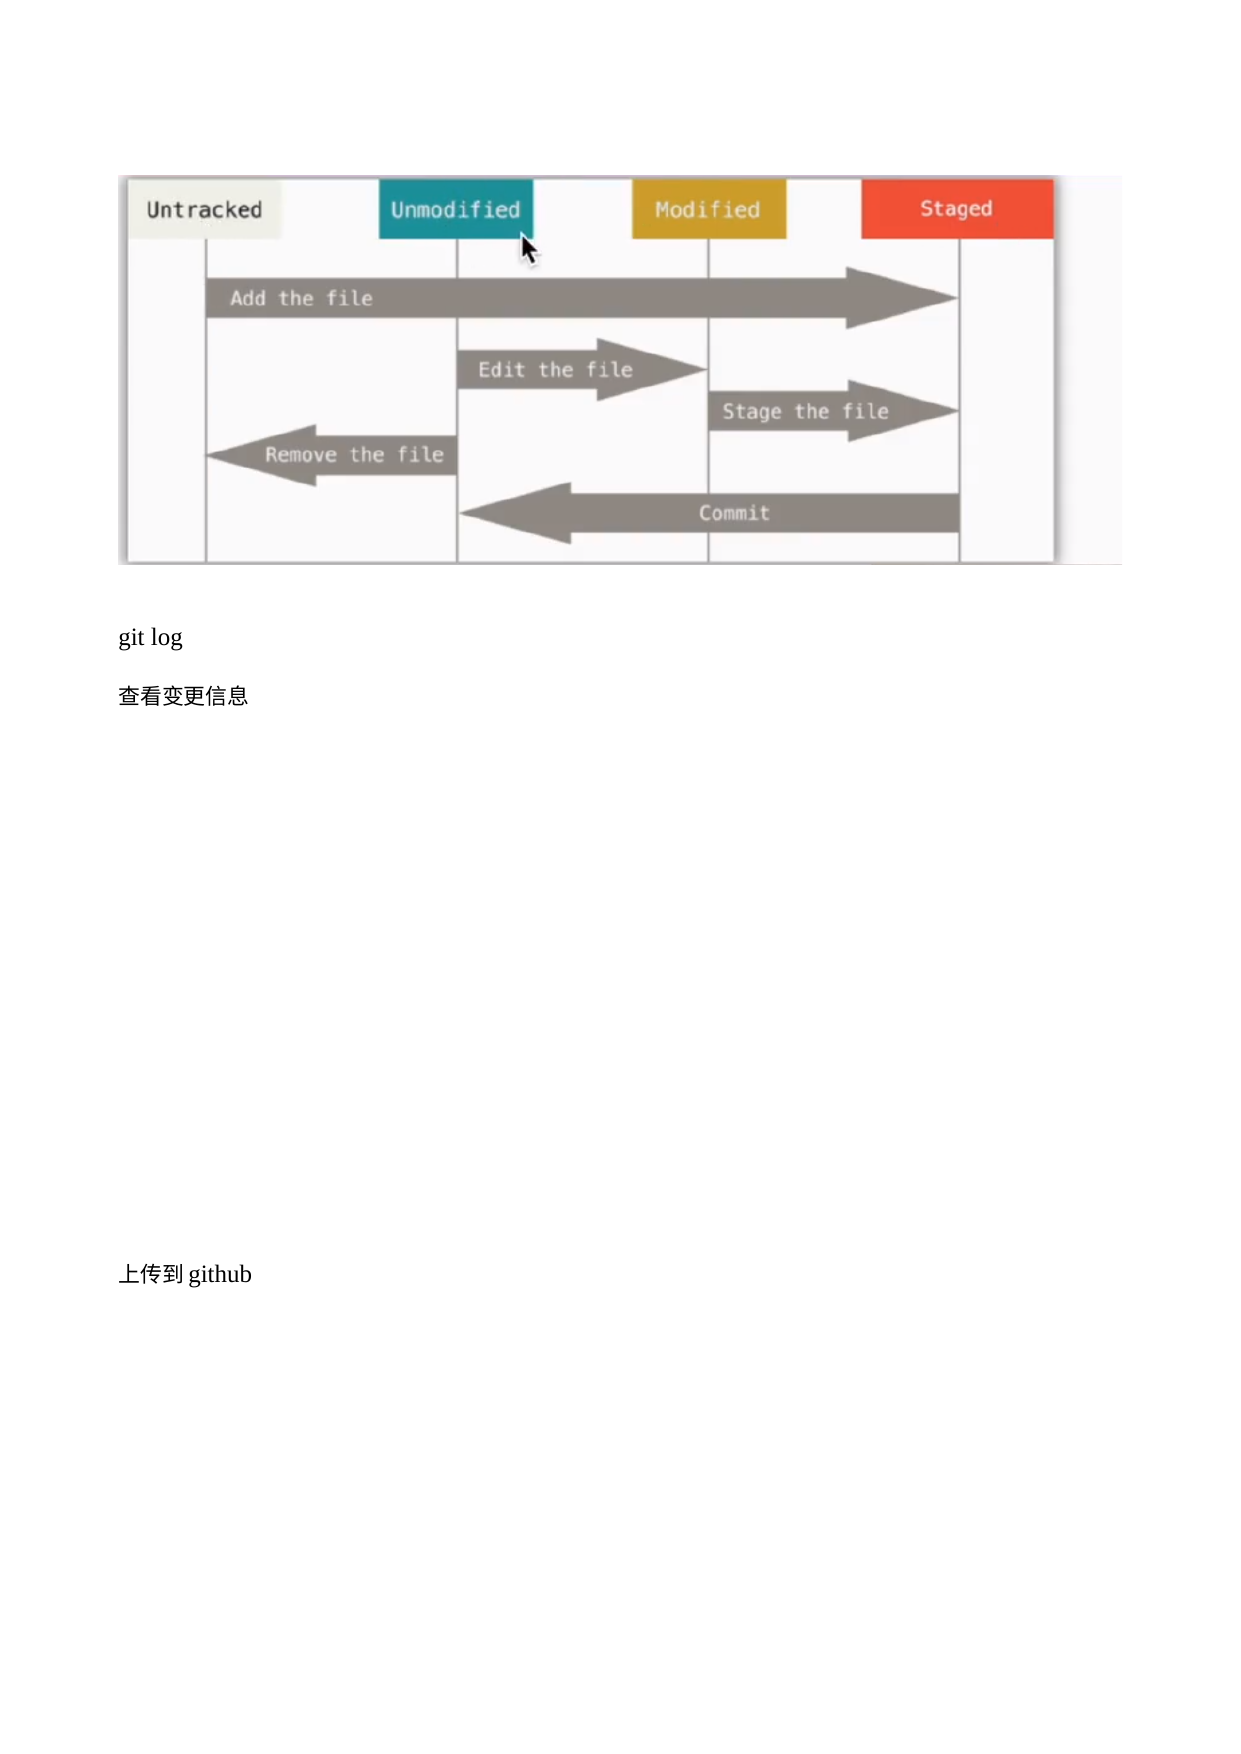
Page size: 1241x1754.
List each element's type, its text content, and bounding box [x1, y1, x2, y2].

text 上传到github [118, 1257, 1122, 1289]
picture [118, 175, 1123, 565]
text 查看变更信息 [118, 679, 1122, 711]
text git log [118, 622, 1122, 651]
